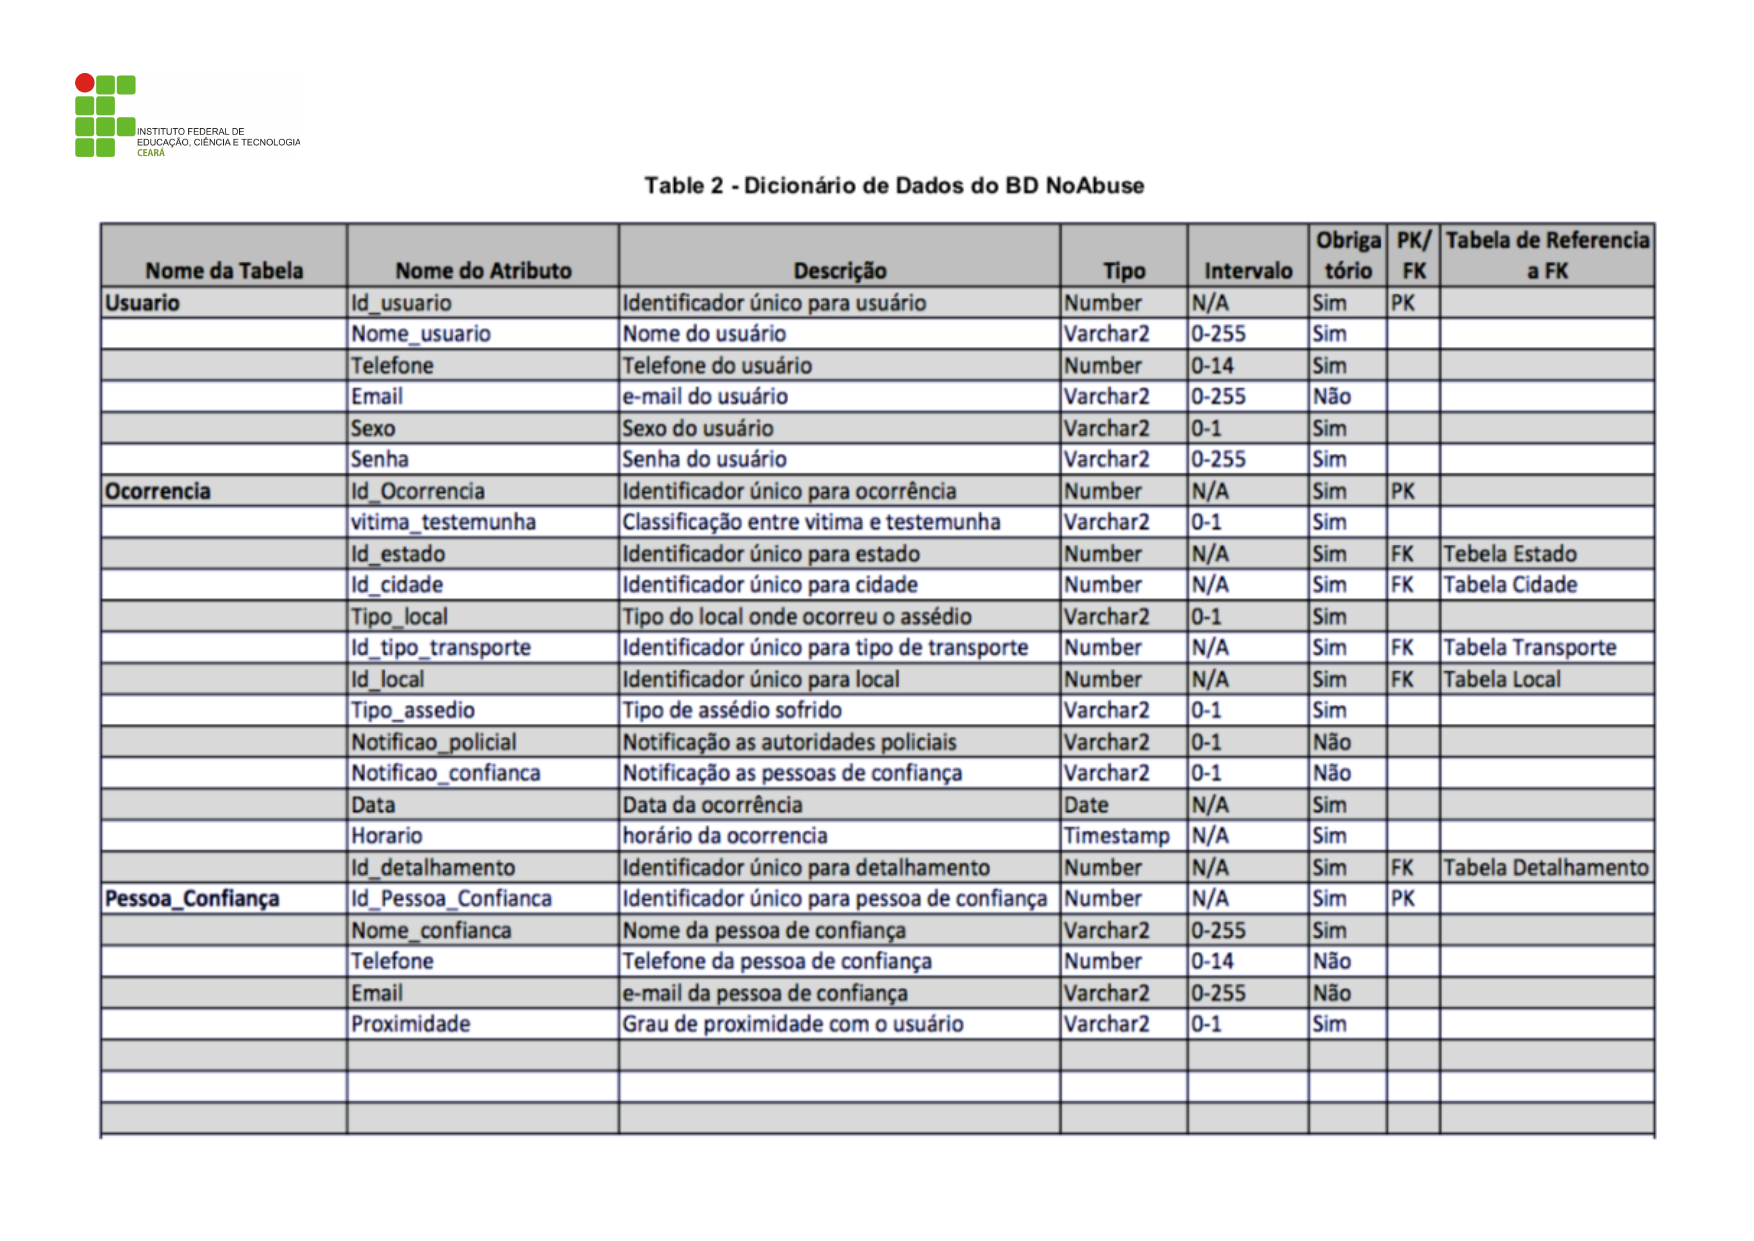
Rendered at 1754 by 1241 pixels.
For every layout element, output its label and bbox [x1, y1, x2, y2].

picture [75, 73, 1680, 1159]
